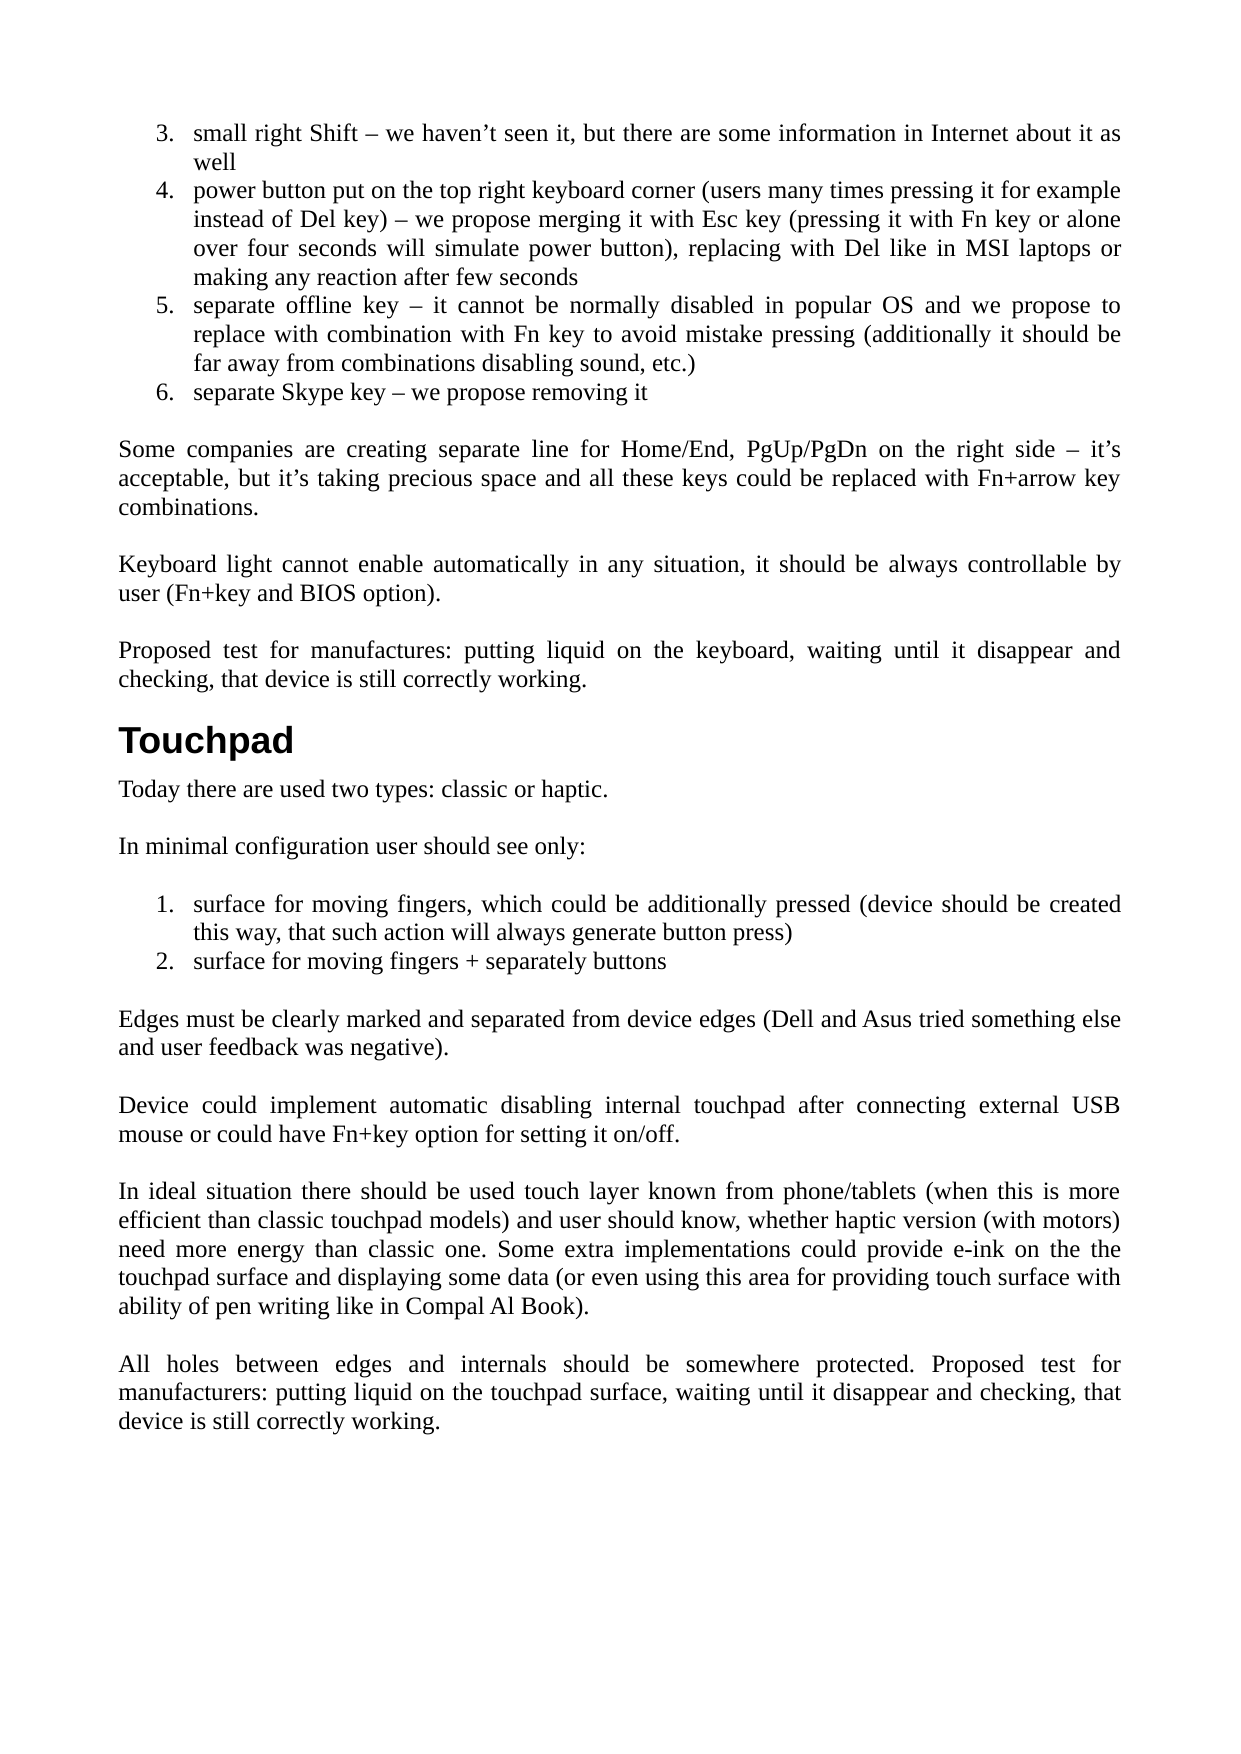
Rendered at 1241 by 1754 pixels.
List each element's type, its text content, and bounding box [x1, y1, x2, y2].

text Device could implement automatic disabling internal touchpad after connecting external USB mouse or could have Fn+key option for setting it on/off. [118, 1090, 1122, 1147]
list separate Skype key – we propose removing it [156, 377, 1122, 406]
text All holes between edges and internals should be somewhere protected. Proposed test for manufacturers: putting liquid on the touchpad surface, waiting until it disappear and checking, that device is still correctly working. [118, 1349, 1122, 1435]
text Proposed test for manufactures: putting liquid on the keyboard, waiting until it disappear and checking, that device is still correctly working. [118, 636, 1122, 693]
text In minimal configuration user should see only: [118, 831, 1122, 860]
list power button put on the top right keyboard corner (users many times pressing it for example instead of Del key) – we propose merging it with Esc key (pressing it with Fn key or alone over four seconds will simulate power button), replacing with Del like in MSI laptops or making any reaction after few seconds [156, 176, 1122, 291]
subtitle Touchpad [118, 718, 1122, 761]
text Today there are used two types: classic or haptic. [118, 774, 1122, 802]
text In ideal situation there should be used touch layer known from phone/tablets (when this is more efficient than classic touchpad models) and user should know, whether haptic version (with motors) need more energy than classic one. Some extra implementations could provide e-ink on the the touchpad surface and displaying some data (or even using this area for providing touch surface with ability of pen writing like in Compal Al Book). [118, 1176, 1122, 1320]
text Some companies are creating separate line for Home/End, PgUp/PgDn on the right side – it’s acceptable, but it’s taking precious space and all these keys could be replaced with Fn+arrow key combinations. [118, 434, 1122, 521]
list surface for moving fingers, which could be additionally pressed (device should be created this way, that such action will always generate button press) [156, 889, 1122, 946]
list small right Shift – we haven’t seen it, but there are some information in Internet about it as well [156, 118, 1122, 176]
list separate offline key – it cannot be normally disabled in popular OS and we propose to replace with combination with Fn key to avoid mistake pressing (additionally it should be far away from combinations disabling sound, etc.) [156, 291, 1122, 377]
text Keyboard light cannot enable automatically in any situation, it should be always controllable by user (Fn+key and BIOS option). [118, 549, 1122, 607]
list surface for moving fingers + separately buttons [156, 946, 1122, 975]
text Edges must be clearly marked and separated from device edges (Dell and Asus tried something else and user feedback was negative). [118, 1004, 1122, 1061]
